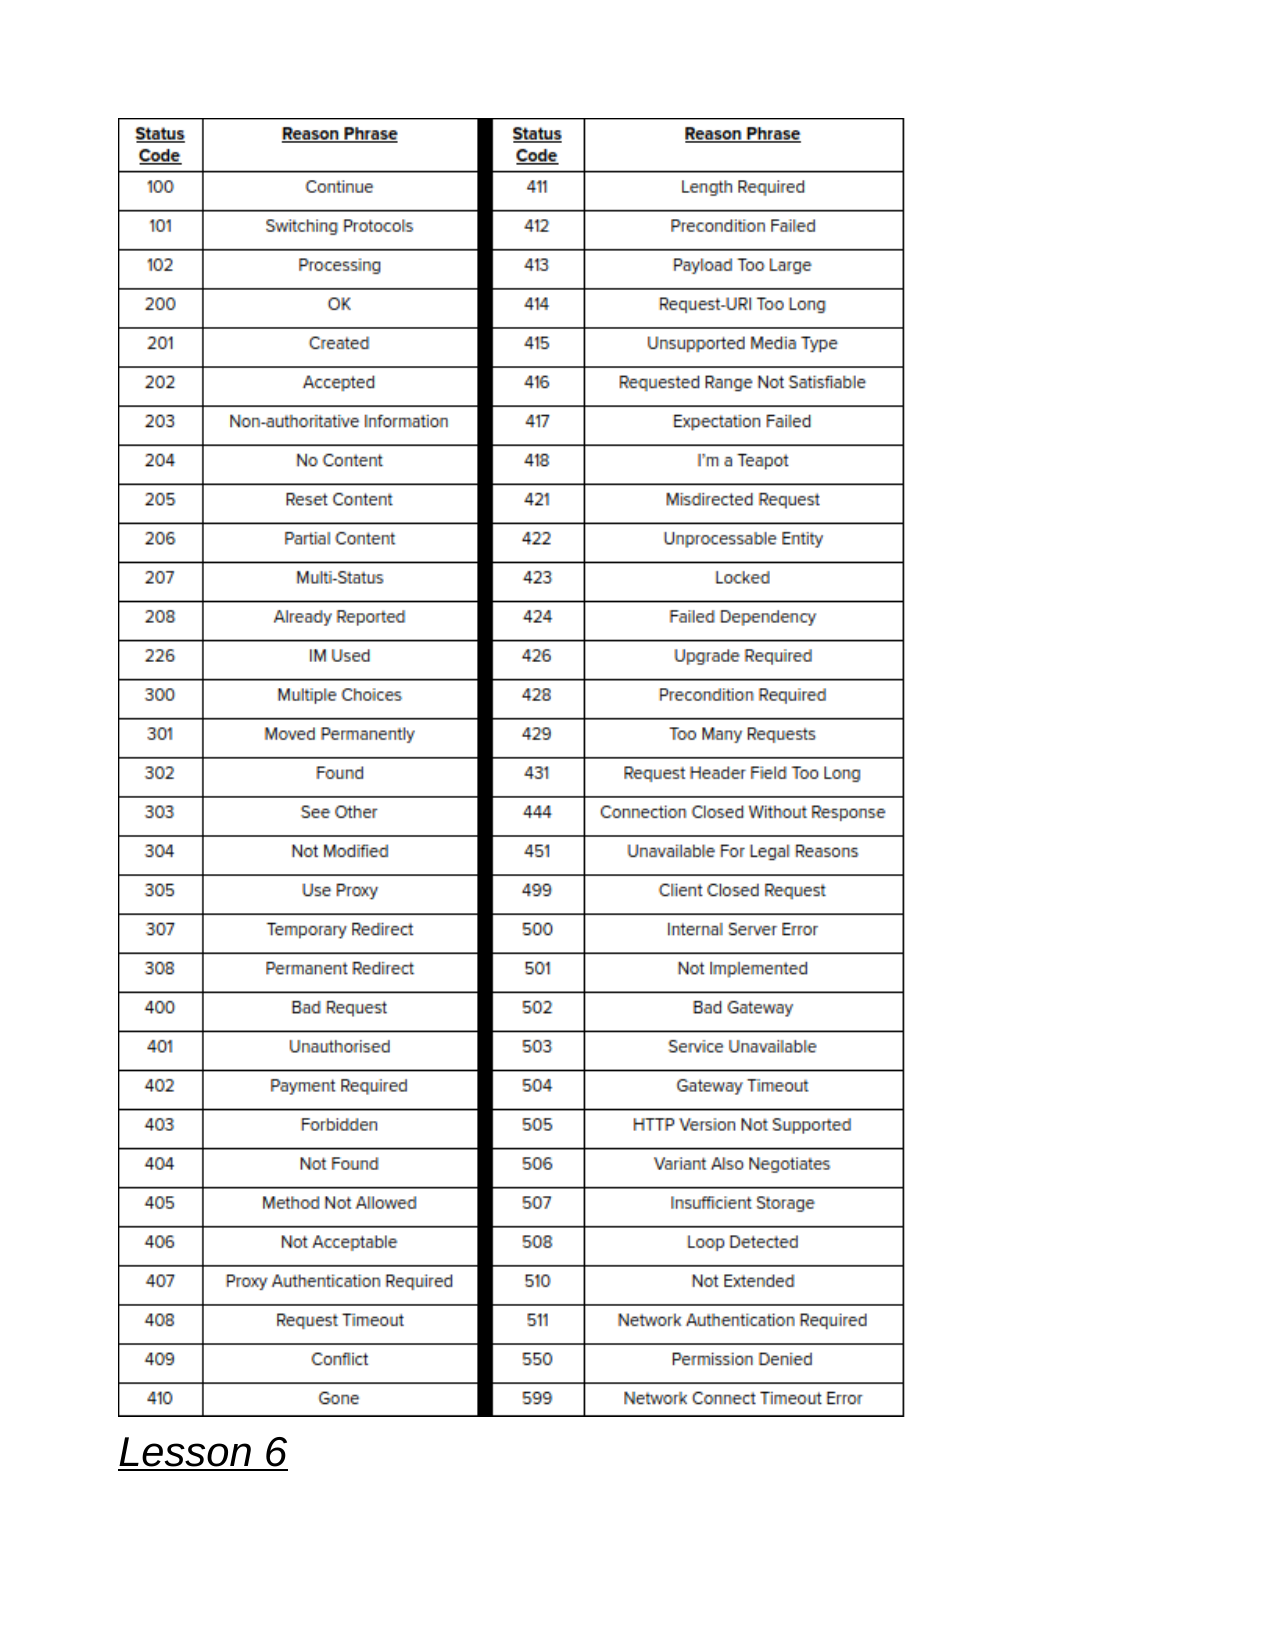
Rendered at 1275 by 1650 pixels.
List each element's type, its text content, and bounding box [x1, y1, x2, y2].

text Lesson 6 [118, 1427, 1157, 1475]
picture [118, 118, 906, 1417]
